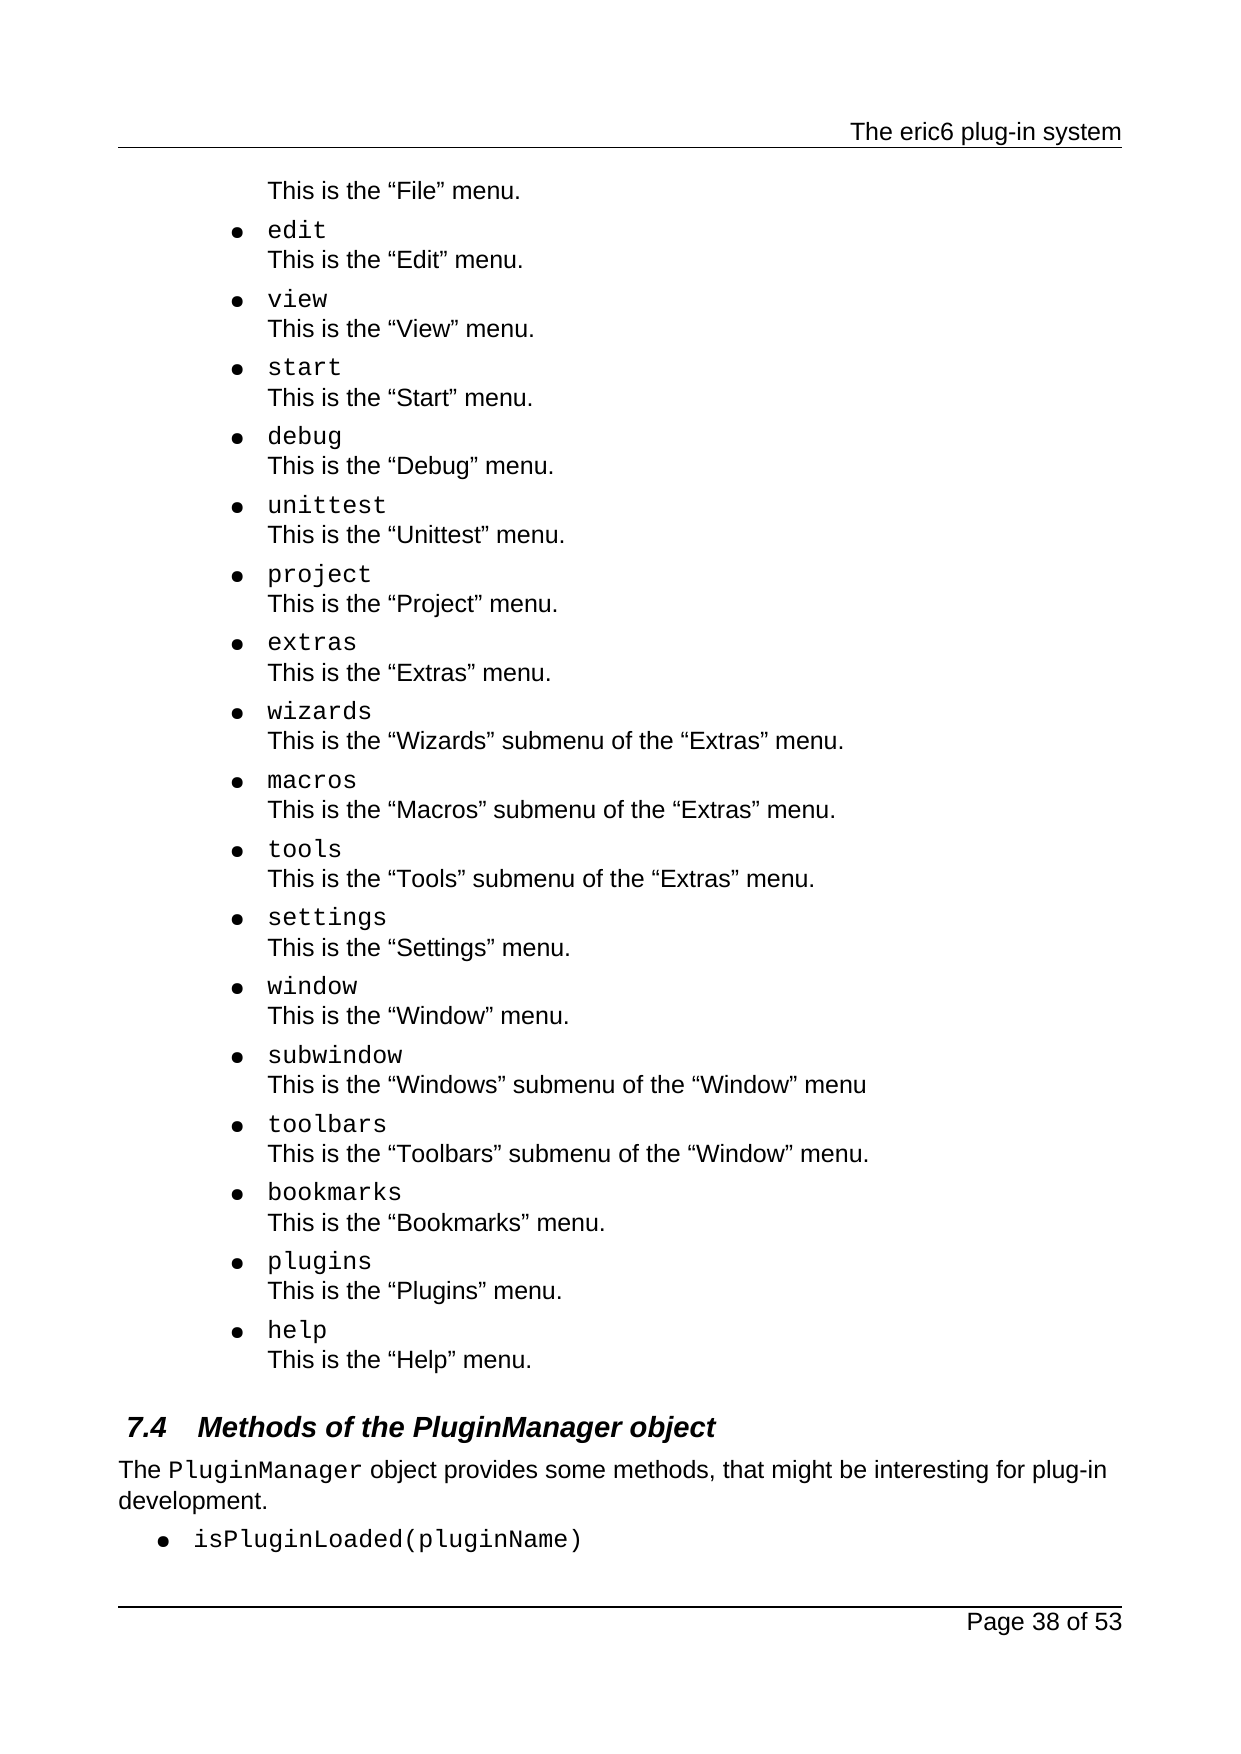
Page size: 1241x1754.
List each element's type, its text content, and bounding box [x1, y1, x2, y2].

list project This is the “Project” menu. [229, 561, 1122, 617]
list isPluginLoaded(pluginName) [156, 1527, 1122, 1555]
list tools This is the “Tools” submenu of the “Extras” menu. [229, 836, 1122, 892]
list help This is the “Help” menu. [229, 1317, 1122, 1374]
list unittest This is the “Unittest” menu. [229, 492, 1122, 549]
list debug This is the “Debug” menu. [229, 424, 1122, 480]
list extras This is the “Extras” menu. [229, 630, 1122, 686]
list file This is the “File” menu. [229, 177, 1122, 205]
list window This is the “Window” menu. [229, 974, 1122, 1030]
list bookmarks This is the “Bookmarks” menu. [229, 1180, 1122, 1236]
list plugins This is the “Plugins” menu. [229, 1249, 1122, 1305]
subtitle Methods of the PluginManager object [118, 1411, 1122, 1444]
list wizards This is the “Wizards” submenu of the “Extras” menu. [229, 699, 1122, 755]
list toolbars This is the “Toolbars” submenu of the “Window” menu. [229, 1111, 1122, 1167]
list macros This is the “Macros” submenu of the “Extras” menu. [229, 767, 1122, 824]
list view This is the “View” menu. [229, 286, 1122, 342]
list subwindow This is the “Windows” submenu of the “Window” menu [229, 1042, 1122, 1099]
text The PluginManager object provides some methods, that might be interesting for plug-in development. [118, 1456, 1122, 1514]
list start This is the “Start” menu. [229, 355, 1122, 411]
list settings This is the “Settings” menu. [229, 905, 1122, 961]
list edit This is the “Edit” menu. [229, 217, 1122, 274]
